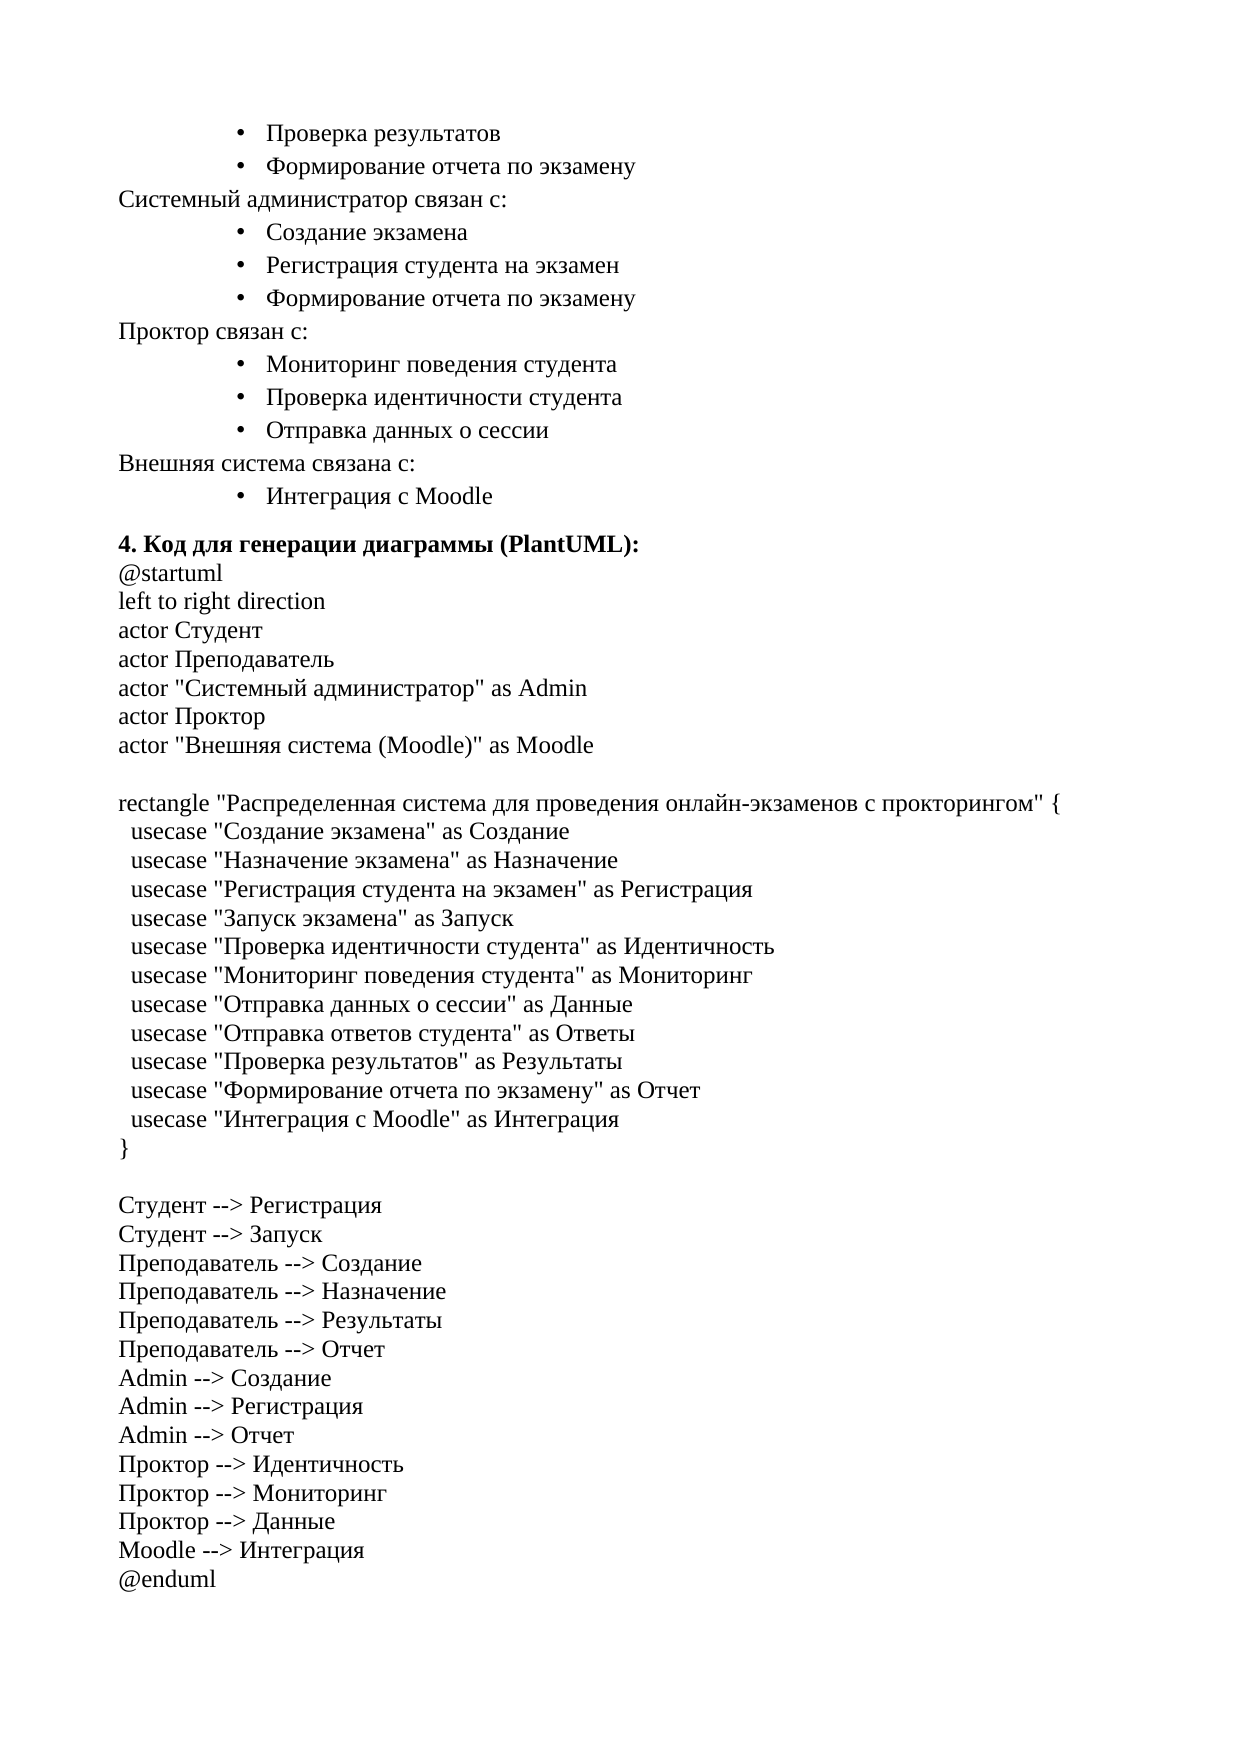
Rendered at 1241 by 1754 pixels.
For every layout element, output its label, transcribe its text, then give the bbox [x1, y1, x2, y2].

text @startuml [118, 558, 1122, 586]
text Admin --> Создание [118, 1363, 1122, 1391]
text Admin --> Отчет [118, 1420, 1122, 1449]
text Системный администратор связан с: [118, 184, 1122, 213]
text Moodle --> Интеграция [118, 1535, 1122, 1564]
text rectangle "Распределенная система для проведения онлайн-экзаменов с прокторингом" { [118, 788, 1122, 816]
text Студент --> Регистрация [118, 1190, 1122, 1219]
list Отправка данных о сессии [236, 415, 1122, 444]
text usecase "Проверка результатов" as Результаты [118, 1046, 1122, 1075]
list Проверка идентичности студента [236, 382, 1122, 411]
text usecase "Запуск экзамена" as Запуск [118, 903, 1122, 931]
text actor "Системный администратор" as Admin [118, 673, 1122, 701]
list Проверка результатов [236, 118, 1122, 147]
text Проктор --> Идентичность [118, 1449, 1122, 1478]
list Интеграция с Moodle [236, 481, 1122, 510]
text usecase "Проверка идентичности студента" as Идентичность [118, 931, 1122, 960]
text usecase "Регистрация студента на экзамен" as Регистрация [118, 874, 1122, 903]
text Проктор --> Мониторинг [118, 1478, 1122, 1506]
text 4. Код для генерации диаграммы (PlantUML): [118, 529, 1122, 558]
text Преподаватель --> Отчет [118, 1334, 1122, 1363]
text Проктор связан с: [118, 316, 1122, 345]
text actor Преподаватель [118, 644, 1122, 673]
text @enduml [118, 1564, 1122, 1593]
text Преподаватель --> Создание [118, 1248, 1122, 1276]
list Регистрация студента на экзамен [236, 250, 1122, 279]
text Admin --> Регистрация [118, 1391, 1122, 1420]
text usecase "Отправка данных о сессии" as Данные [118, 989, 1122, 1018]
text Внешняя система связана с: [118, 448, 1122, 477]
text actor "Внешняя система (Moodle)" as Moodle [118, 730, 1122, 759]
text } [118, 1133, 1122, 1161]
list Мониторинг поведения студента [236, 349, 1122, 378]
text actor Студент [118, 615, 1122, 644]
text usecase "Назначение экзамена" as Назначение [118, 845, 1122, 874]
text Студент --> Запуск [118, 1219, 1122, 1248]
text actor Проктор [118, 701, 1122, 730]
list Создание экзамена [236, 217, 1122, 246]
text Преподаватель --> Назначение [118, 1276, 1122, 1305]
text Преподаватель --> Результаты [118, 1305, 1122, 1334]
text left to right direction [118, 586, 1122, 615]
list Формирование отчета по экзамену [236, 151, 1122, 180]
text usecase "Создание экзамена" as Создание [118, 816, 1122, 845]
text usecase "Формирование отчета по экзамену" as Отчет [118, 1075, 1122, 1104]
list Формирование отчета по экзамену [236, 283, 1122, 312]
text usecase "Мониторинг поведения студента" as Мониторинг [118, 960, 1122, 989]
text usecase "Отправка ответов студента" as Ответы [118, 1018, 1122, 1046]
text Проктор --> Данные [118, 1506, 1122, 1535]
text usecase "Интеграция с Moodle" as Интеграция [118, 1104, 1122, 1133]
